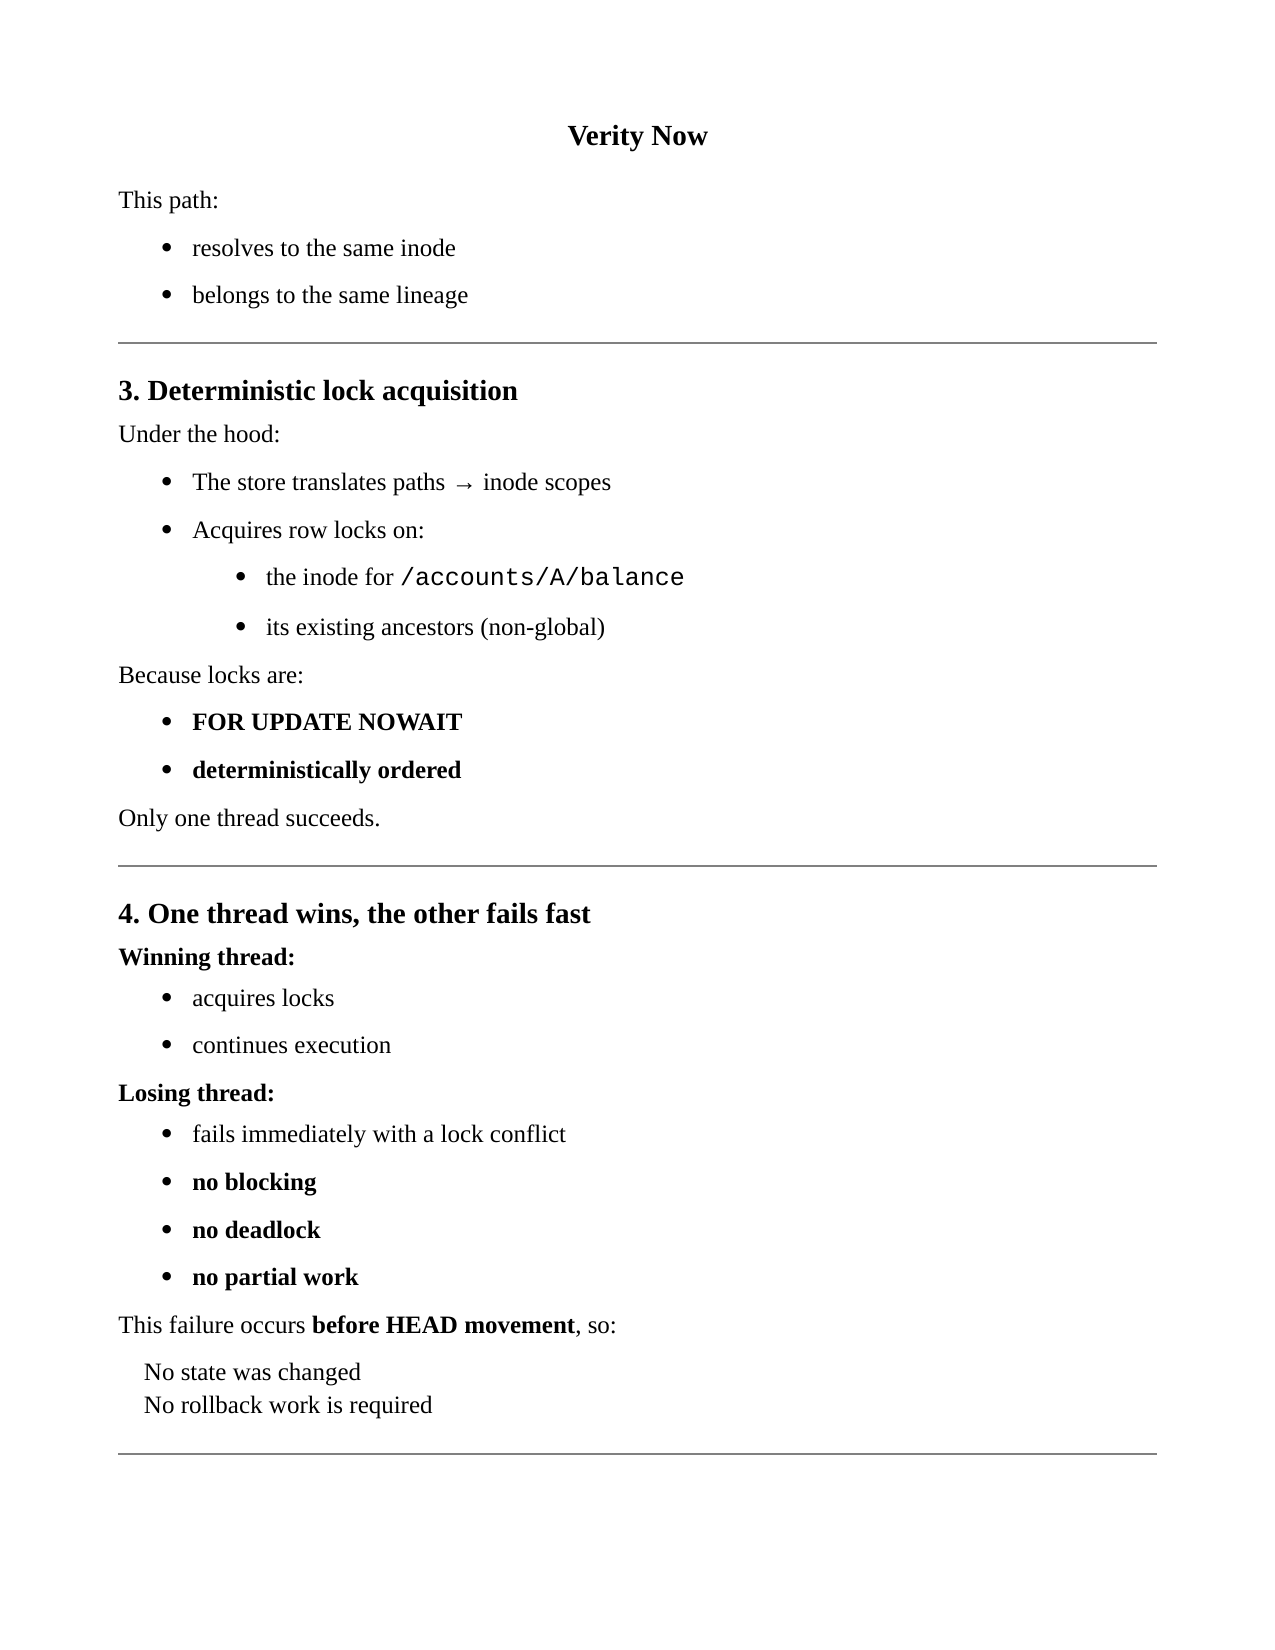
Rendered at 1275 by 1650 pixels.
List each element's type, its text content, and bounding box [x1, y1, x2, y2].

text Because locks are: [118, 660, 1157, 689]
list FOR UPDATE NOWAIT [162, 707, 1157, 736]
subtitle Winning thread: [118, 942, 1157, 971]
list acquires locks [162, 983, 1157, 1012]
list continues execution [162, 1031, 1157, 1059]
text This path: [118, 185, 1157, 214]
list The store translates paths → inode scopes [162, 467, 1157, 496]
subtitle 4. One thread wins, the other fails fast [118, 896, 1157, 929]
text Under the hood: [118, 419, 1157, 448]
subtitle 3. Deterministic lock acquisition [118, 373, 1157, 407]
text Only one thread succeeds. [118, 803, 1157, 831]
list resolves to the same inode [162, 233, 1157, 262]
list the inode for /accounts/A/balance [236, 562, 1157, 593]
list belongs to the same lineage [162, 280, 1157, 309]
text This failure occurs before HEAD movement, so: [118, 1310, 1157, 1339]
list fails immediately with a lock conflict [162, 1119, 1157, 1148]
list no deadlock [162, 1215, 1157, 1243]
list deterministically ordered [162, 755, 1157, 784]
text ✅ No state was changed ✅ No rollback work is required [118, 1357, 1157, 1419]
list Acquires row locks on: [162, 515, 1157, 543]
list its existing ancestors (non-global) [236, 612, 1157, 641]
list no partial work [162, 1262, 1157, 1291]
list no blocking [162, 1167, 1157, 1196]
subtitle Losing thread: [118, 1078, 1157, 1107]
